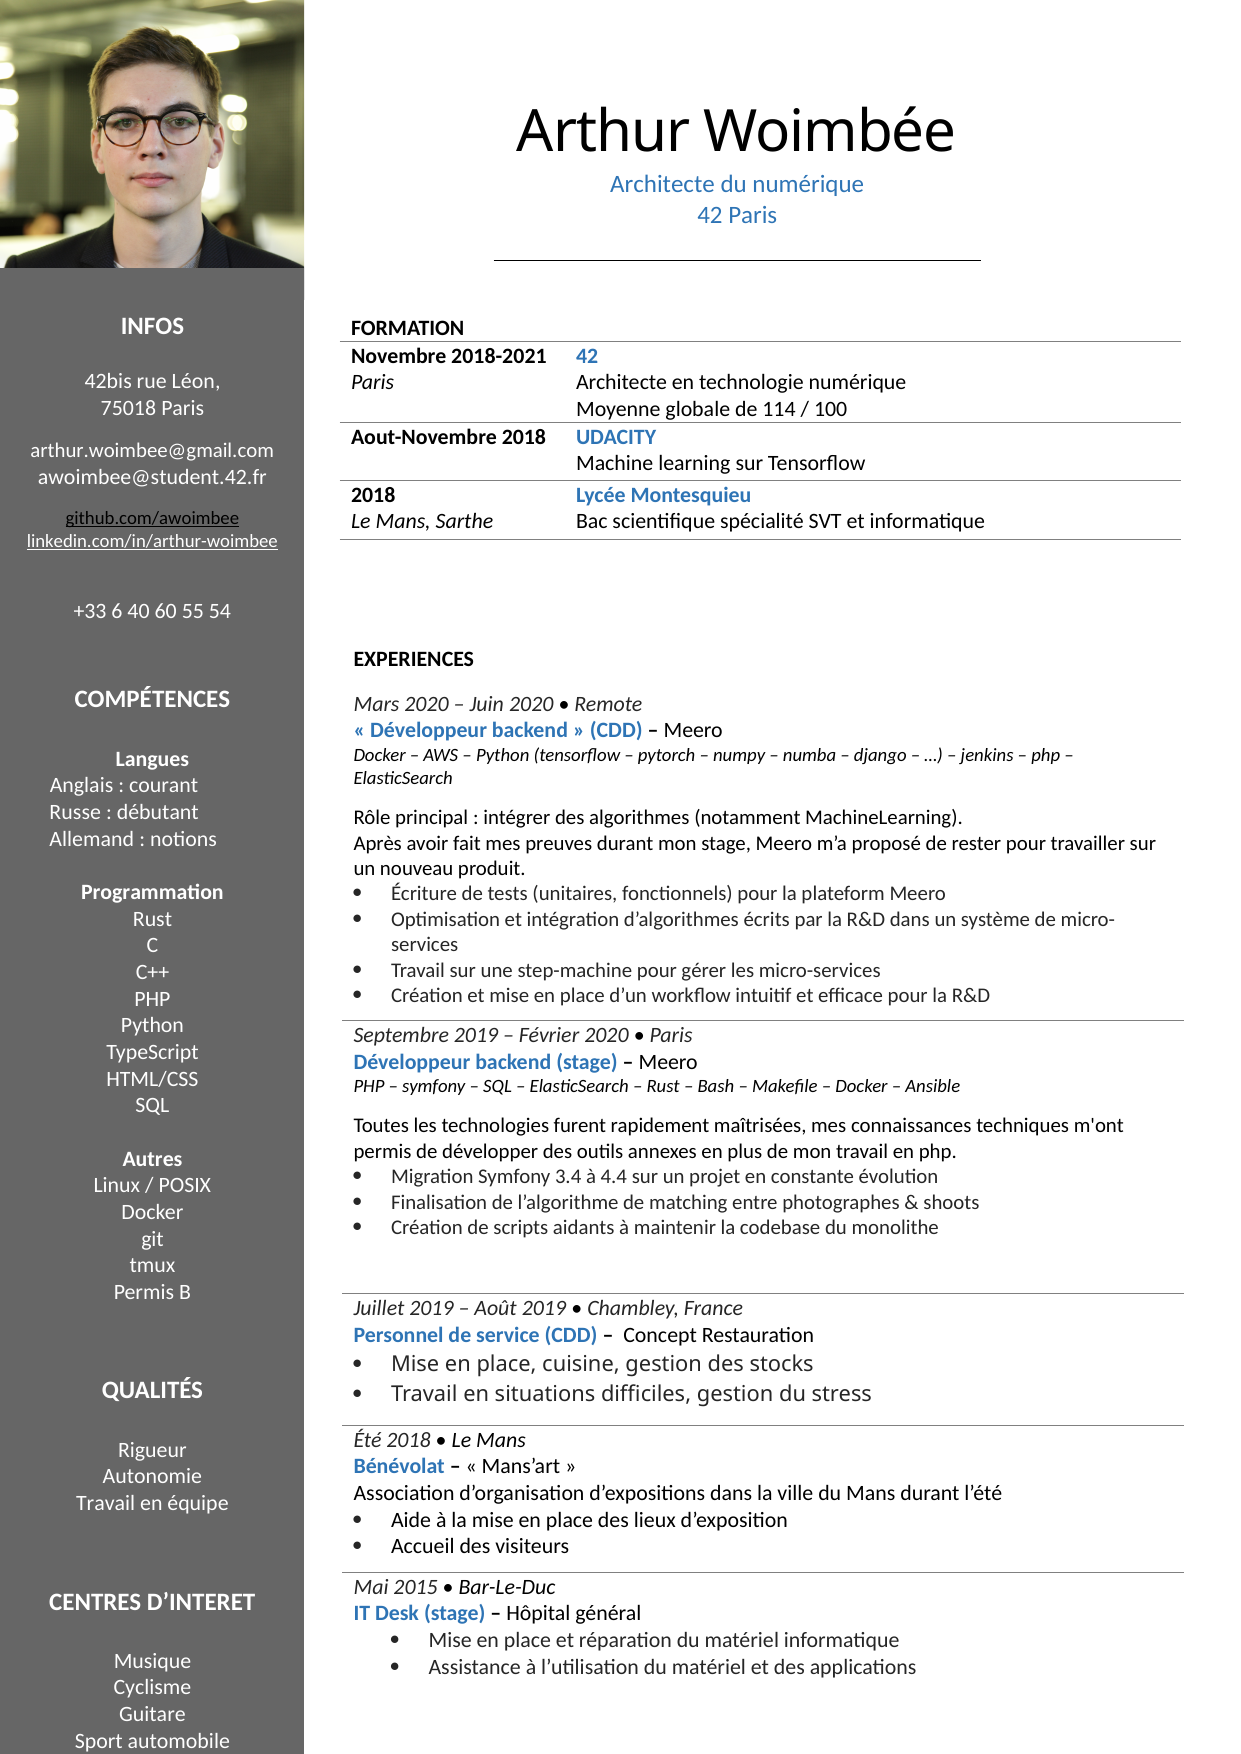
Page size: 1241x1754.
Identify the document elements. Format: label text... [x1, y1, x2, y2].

text Travail en équipe [0, 1489, 304, 1516]
text CENTRES D’INTERET [0, 1586, 304, 1647]
text Anglais : courant Russe : débutant Allemand : notions [0, 771, 304, 851]
text C [0, 931, 304, 958]
text tmux Permis B [0, 1251, 304, 1305]
text Cyclisme [0, 1673, 304, 1700]
text Rust [0, 905, 304, 931]
table_cell Juillet 2019 – Août 2019 • Chambley, France Personnel de service (CDD) – Concept Restauration Mise en place, cuisine, gestion des stocks Travail en situations difficiles, gestion du stress [342, 1294, 1184, 1425]
text INFOS [0, 311, 304, 341]
table_header [565, 314, 1181, 341]
text arthur.woimbee@gmail.com awoimbee@student.42.fr [0, 438, 304, 490]
text Guitare [0, 1700, 304, 1727]
text Sport automobile [0, 1727, 304, 1753]
table_header Arthur Woimbée Architecte du numérique 42 Paris [494, 89, 981, 260]
text Autres Linux / POSIX [0, 1145, 304, 1198]
text +33 6 40 60 55 54 [0, 597, 304, 624]
text Autonomie [0, 1462, 304, 1489]
table_cell Mai 2015 • Bar-Le-Duc IT Desk (stage) – Hôpital général Mise en place et réparation du matériel informatique Assistance à l’utilisation du matériel et des applications [342, 1573, 1184, 1706]
text PHP [0, 985, 304, 1011]
picture [0, 0, 305, 300]
text 42bis rue Léon, 75018 Paris [0, 368, 304, 421]
table_header EXPERIENCES [342, 645, 1184, 690]
text Docker git [0, 1198, 304, 1251]
table_header Septembre 2019 – Février 2020 • Paris Développeur backend (stage) – Meero PHP – symfony – SQL – ElasticSearch – Rust – Bash – Makefile – Docker – Ansible Toutes les technologies furent rapidement maîtrisées, mes connaissances techniques m'ont permis de développer des outils annexes en plus de mon travail en php. Migration Symfony 3.4 à 4.4 sur un projet en constante évolution Finalisation de l’algorithme de matching entre photographes & shoots Création de scripts aidants à maintenir la codebase du monolithe [342, 1021, 1184, 1293]
text COMPÉTENCES [0, 684, 304, 745]
table_cell Novembre 2018-2021 Paris [340, 342, 564, 422]
text Python TypeScript HTML/CSS SQL [0, 1011, 304, 1118]
text Musique [0, 1647, 304, 1673]
table_cell 2018 Le Mans, Sarthe [340, 481, 564, 538]
table_cell Mars 2020 – Juin 2020 • Remote « Développeur backend » (CDD) – Meero Docker – AWS – Python (tensorflow – pytorch – numpy – numba – django – …) – jenkins – php – ElasticSearch Rôle principal : intégrer des algorithmes (notamment MachineLearning). Après avoir fait mes preuves durant mon stage, Meero m’a proposé de rester pour travailler sur un nouveau produit. Écriture de tests (unitaires, fonctionnels) pour la plateform Meero Optimisation et intégration d’algorithmes écrits par la R&D dans un système de micro-services Travail sur une step-machine pour gérer les micro-services Création et mise en place d’un workflow intuitif et efficace pour la R&D [342, 690, 1184, 1020]
text Langues [0, 745, 304, 771]
text QUALITÉS [0, 1375, 304, 1405]
text C++ [0, 958, 304, 985]
table_cell Été 2018 • Le Mans Bénévolat – « Mans’art » Association d’organisation d’expositions dans la ville du Mans durant l’été Aide à la mise en place des lieux d’exposition Accueil des visiteurs [342, 1426, 1184, 1572]
text github.com/awoimbee linkedin.com/in/arthur-woimbee [0, 506, 304, 580]
table_cell Lycée Montesquieu Bac scientifique spécialité SVT et informatique [565, 481, 1181, 538]
table_cell 42 Architecte en technologie numérique Moyenne globale de 114 / 100 [565, 342, 1181, 422]
table_cell UDACITY Machine learning sur Tensorflow [565, 423, 1181, 480]
text Rigueur [0, 1436, 304, 1462]
table_header FORMATION [340, 314, 564, 341]
table_cell Aout-Novembre 2018 [340, 423, 564, 480]
text Programmation [0, 878, 304, 905]
